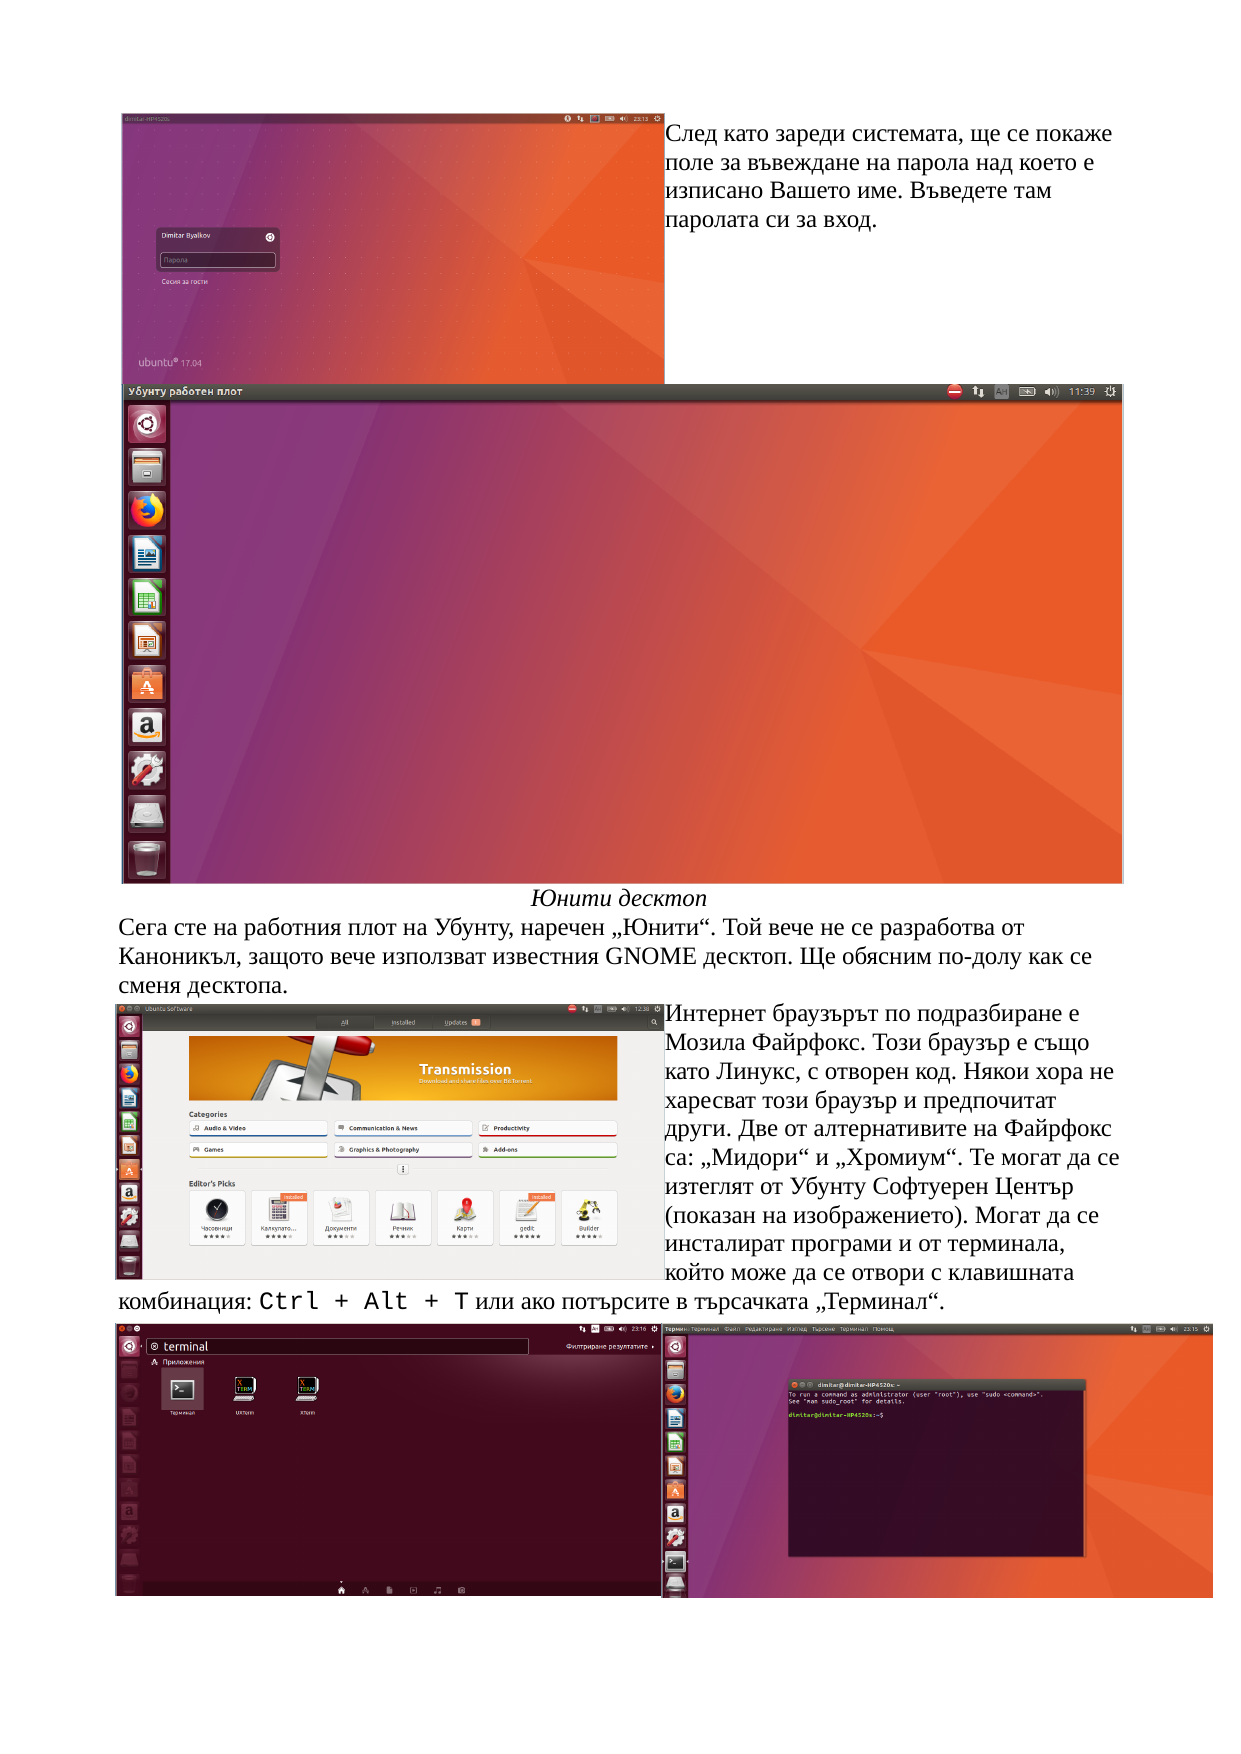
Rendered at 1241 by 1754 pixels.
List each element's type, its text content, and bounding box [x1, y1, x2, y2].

picture [115, 1004, 665, 1280]
text Сега сте на работния плот на Убунту, наречен „Юнити“. Той вече не се разработва от Каноникъл, защото вече използват известния GNOME десктоп. Ще обясним по-долу как се сменя десктопа. [118, 912, 1122, 998]
text Юнити десктоп [118, 377, 1122, 912]
text Интернет браузърът по подразбиране е Мозила Файрфокс. Този браузър е също като Линукс, с отворен код. Някои хора не харесват този браузър и предпочитат други. Две от алтернативите на Файрфокс са: „Мидори“ и „Хромиум“. Те могат да се изтеглят от Убунту Софтуерен Център (показан на изображението). Могат да се инсталират програми и от терминала, който може да се отвори с клавишната комбинация: Ctrl + Alt + T или ако потърсите в търсачката „Терминал“. [118, 998, 1122, 1317]
picture [121, 113, 1124, 884]
text След като зареди системата, ще се покаже поле за въвеждане на парола над което е изписано Вашето име. Въведете там паролата си за вход. [665, 118, 1122, 233]
picture [115, 1323, 1213, 1598]
